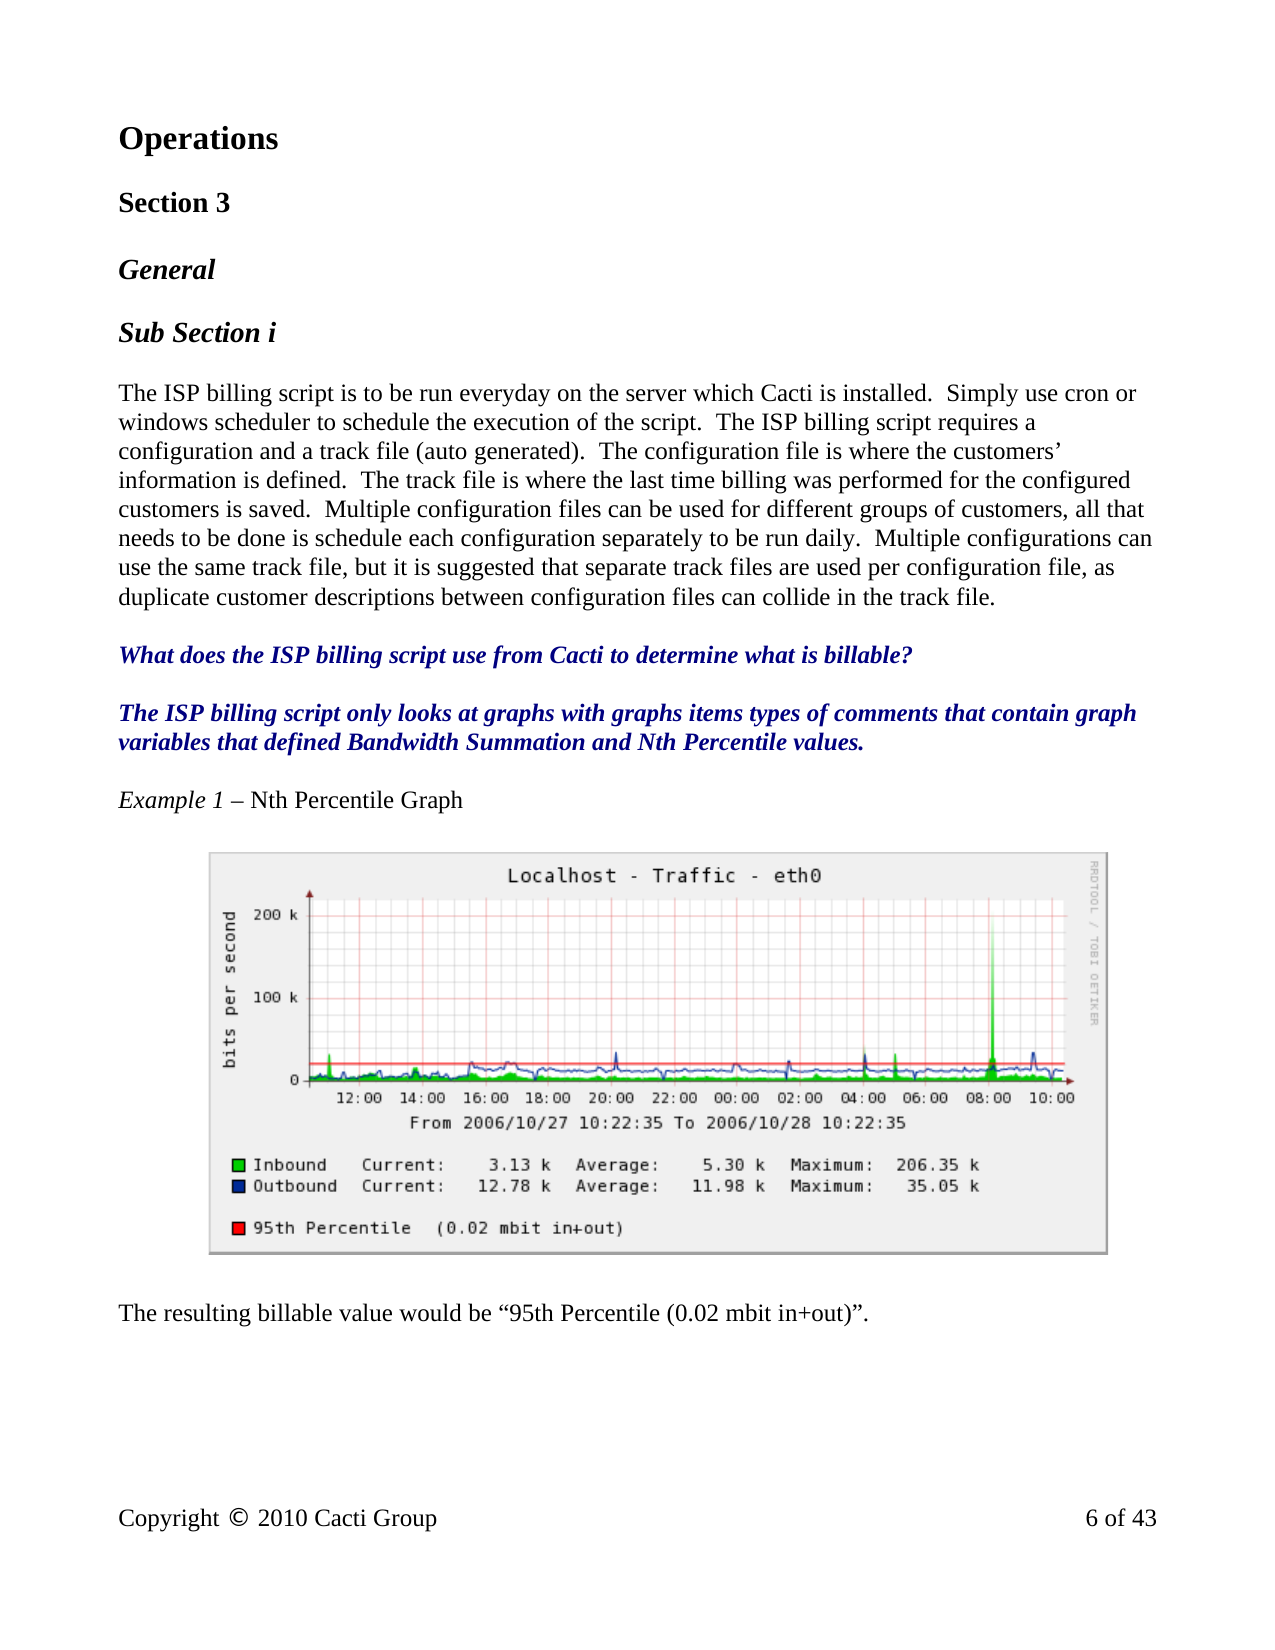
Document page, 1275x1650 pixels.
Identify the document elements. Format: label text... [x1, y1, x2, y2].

text Operations [118, 118, 1157, 157]
text What does the ISP billing script use from Cacti to determine what is billable? [118, 639, 1157, 668]
text The ISP billing script only looks at graphs with graphs items types of comments that contain graph variables that defined Bandwidth Summation and Nth Percentile values. [118, 698, 1157, 756]
text General [118, 253, 1157, 286]
text Example 1 – Nth Percentile Graph [118, 785, 1157, 814]
text The resulting billable value would be “95th Percentile (0.02 mbit in+out)”. [118, 1298, 1157, 1356]
text Section 3 [118, 186, 1157, 219]
text Sub Section i [118, 315, 1157, 349]
text The ISP billing script is to be run everyday on the server which Cacti is installed. Simply use cron or windows scheduler to schedule the execution of the script. The ISP billing script requires a configuration and a track file (auto generated). The configuration file is where the customers’ information is defined. The track file is where the last time billing was performed for the configured customers is saved. Multiple configuration files can be used for different groups of customers, all that needs to be done is schedule each configuration separately to be run daily. Multiple configurations can use the same track file, but it is suggested that separate track files are used per configuration file, as duplicate customer descriptions between configuration files can collide in the track file. [118, 378, 1157, 610]
picture [208, 852, 1109, 1255]
